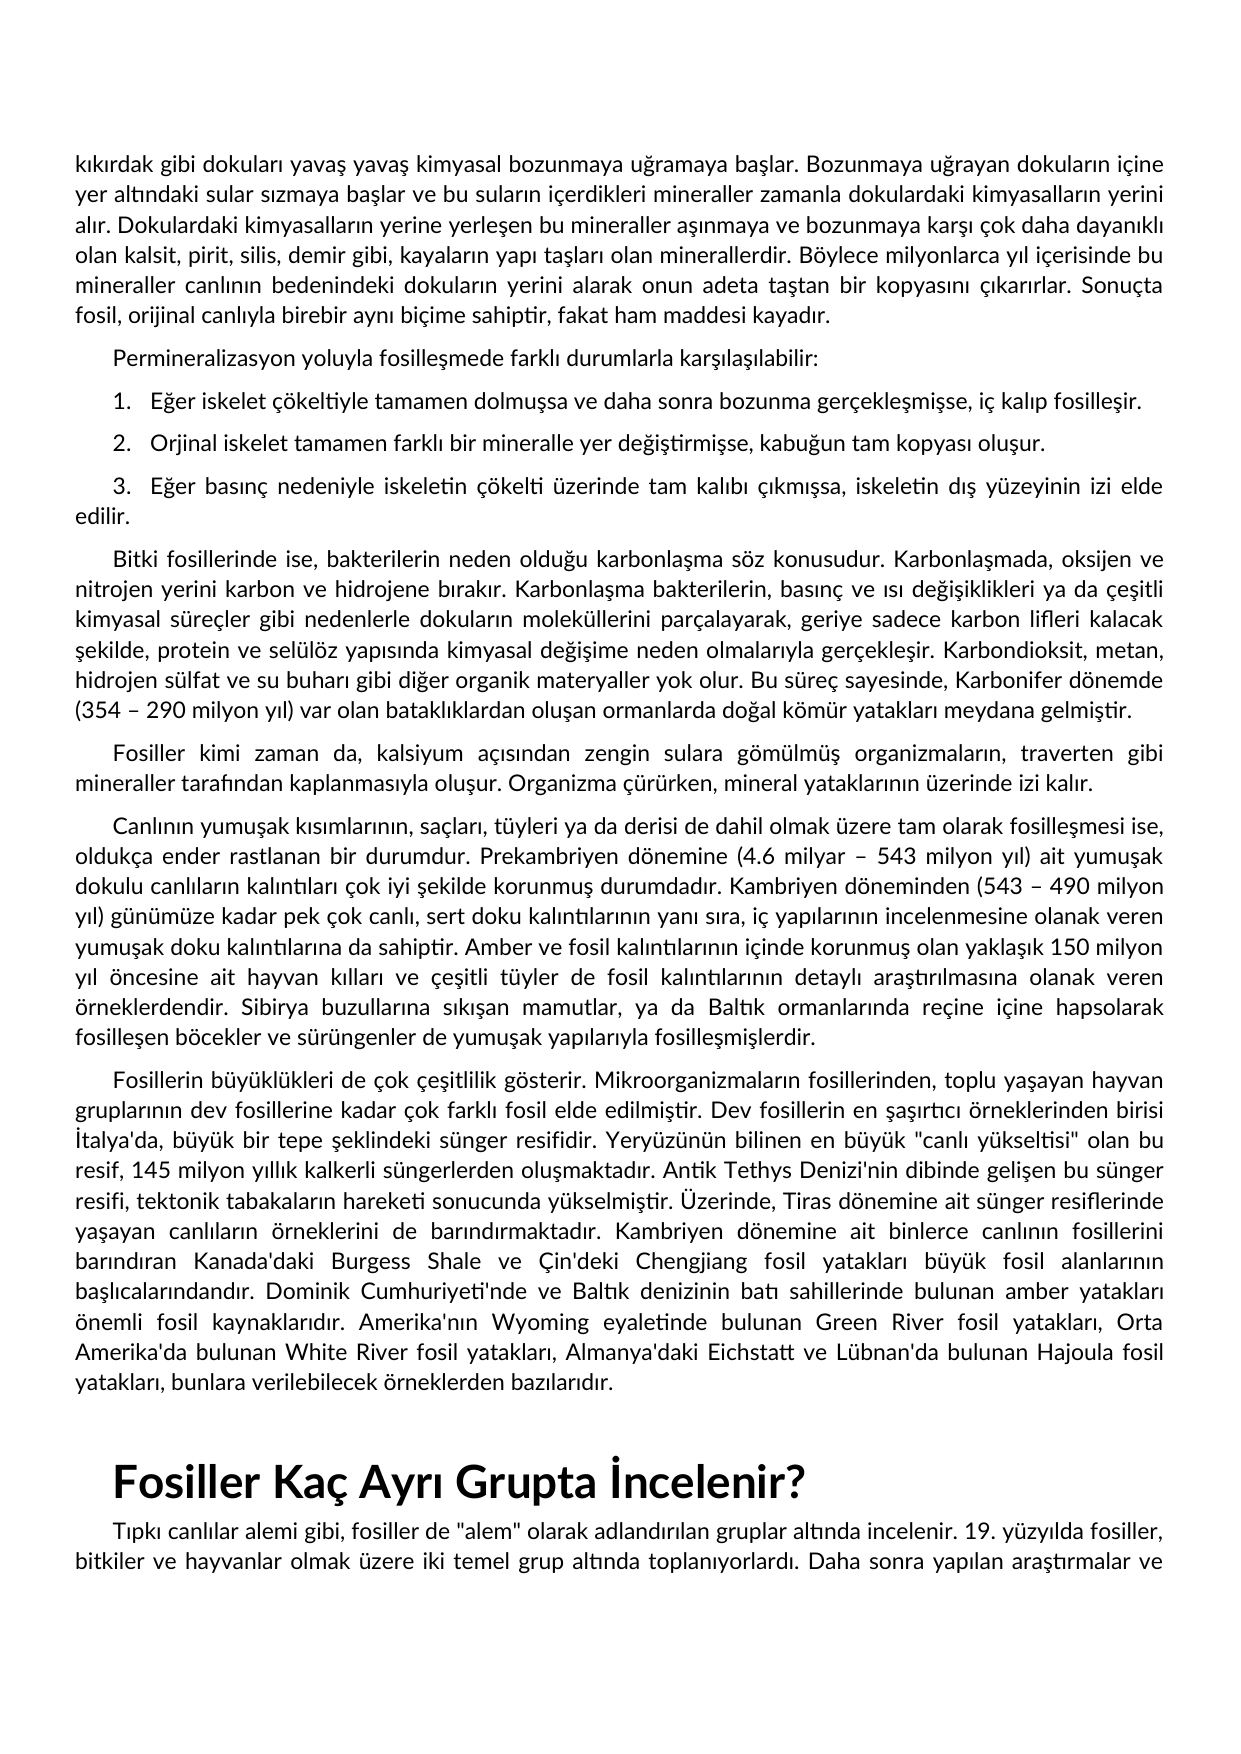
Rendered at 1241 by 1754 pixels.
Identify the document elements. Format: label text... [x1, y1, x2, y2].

text Permineralizasyon yoluyla fosilleşmede farklı durumlarla karşılaşılabilir: [75, 344, 1165, 371]
text 1. Eğer iskelet çökeltiyle tamamen dolmuşsa ve daha sonra bozunma gerçekleşmişse, iç kalıp fosilleşir. [75, 386, 1165, 414]
text Tıpkı canlılar alemi gibi, fosiller de "alem" olarak adlandırılan gruplar altında incelenir. 19. yüzyılda fosiller, bitkiler ve hayvanlar olmak üzere iki temel grup altında toplanıyorlardı. Daha sonra yapılan araştırmalar ve [75, 1516, 1165, 1574]
text kıkırdak gibi dokuları yavaş yavaş kimyasal bozunmaya uğramaya başlar. Bozunmaya uğrayan dokuların içine yer altındaki sular sızmaya başlar ve bu suların içerdikleri mineraller zamanla dokulardaki kimyasalların yerini alır. Dokulardaki kimyasalların yerine yerleşen bu mineraller aşınmaya ve bozunmaya karşı çok daha dayanıklı olan kalsit, pirit, silis, demir gibi, kayaların yapı taşları olan minerallerdir. Böylece milyonlarca yıl içerisinde bu mineraller canlının bedenindeki dokuların yerini alarak onun adeta taştan bir kopyasını çıkarırlar. Sonuçta fosil, orijinal canlıyla birebir aynı biçime sahiptir, fakat ham maddesi kayadır. [75, 150, 1165, 328]
text Bitki fosillerinde ise, bakterilerin neden olduğu karbonlaşma söz konusudur. Karbonlaşmada, oksijen ve nitrojen yerini karbon ve hidrojene bırakır. Karbonlaşma bakterilerin, basınç ve ısı değişiklikleri ya da çeşitli kimyasal süreçler gibi nedenlerle dokuların moleküllerini parçalayarak, geriye sadece karbon lifleri kalacak şekilde, protein ve selülöz yapısında kimyasal değişime neden olmalarıyla gerçekleşir. Karbondioksit, metan, hidrojen sülfat ve su buharı gibi diğer organik materyaller yok olur. Bu süreç sayesinde, Karbonifer dönemde (354 – 290 milyon yıl) var olan bataklıklardan oluşan ormanlarda doğal kömür yatakları meydana gelmiştir. [75, 545, 1165, 723]
text Fosiller kimi zaman da, kalsiyum açısından zengin sulara gömülmüş organizmaların, traverten gibi mineraller tarafından kaplanmasıyla oluşur. Organizma çürürken, mineral yataklarının üzerinde izi kalır. [75, 738, 1165, 796]
subtitle Fosiller Kaç Ayrı Grupta İncelenir? [112, 1453, 1165, 1508]
text Canlının yumuşak kısımlarının, saçları, tüyleri ya da derisi de dahil olmak üzere tam olarak fosilleşmesi ise, oldukça ender rastlanan bir durumdur. Prekambriyen dönemine (4.6 milyar – 543 milyon yıl) ait yumuşak dokulu canlıların kalıntıları çok iyi şekilde korunmuş durumdadır. Kambriyen döneminden (543 – 490 milyon yıl) günümüze kadar pek çok canlı, sert doku kalıntılarının yanı sıra, iç yapılarının incelenmesine olanak veren yumuşak doku kalıntılarına da sahiptir. Amber ve fosil kalıntılarının içinde korunmuş olan yaklaşık 150 milyon yıl öncesine ait hayvan kılları ve çeşitli tüyler de fosil kalıntılarının detaylı araştırılmasına olanak veren örneklerdendir. Sibirya buzullarına sıkışan mamutlar, ya da Baltık ormanlarında reçine içine hapsolarak fosilleşen böcekler ve sürüngenler de yumuşak yapılarıyla fosilleşmişlerdir. [75, 811, 1165, 1050]
text 3. Eğer basınç nedeniyle iskeletin çökelti üzerinde tam kalıbı çıkmışsa, iskeletin dış yüzeyinin izi elde edilir. [75, 472, 1165, 529]
text Fosillerin büyüklükleri de çok çeşitlilik gösterir. Mikroorganizmaların fosillerinden, toplu yaşayan hayvan gruplarının dev fosillerine kadar çok farklı fosil elde edilmiştir. Dev fosillerin en şaşırtıcı örneklerinden birisi İtalya'da, büyük bir tepe şeklindeki sünger resifidir. Yeryüzünün bilinen en büyük "canlı yükseltisi" olan bu resif, 145 milyon yıllık kalkerli süngerlerden oluşmaktadır. Antik Tethys Denizi'nin dibinde gelişen bu sünger resifi, tektonik tabakaların hareketi sonucunda yükselmiştir. Üzerinde, Tiras dönemine ait sünger resiflerinde yaşayan canlıların örneklerini de barındırmaktadır. Kambriyen dönemine ait binlerce canlının fosillerini barındıran Kanada'daki Burgess Shale ve Çin'deki Chengjiang fosil yatakları büyük fosil alanlarının başlıcalarındandır. Dominik Cumhuriyeti'nde ve Baltık denizinin batı sahillerinde bulunan amber yatakları önemli fosil kaynaklarıdır. Amerika'nın Wyoming eyaletinde bulunan Green River fosil yatakları, Orta Amerika'da bulunan White River fosil yatakları, Almanya'daki Eichstatt ve Lübnan'da bulunan Hajoula fosil yatakları, bunlara verilebilecek örneklerden bazılarıdır. [75, 1066, 1165, 1395]
text 2. Orjinal iskelet tamamen farklı bir mineralle yer değiştirmişse, kabuğun tam kopyası oluşur. [75, 429, 1165, 457]
